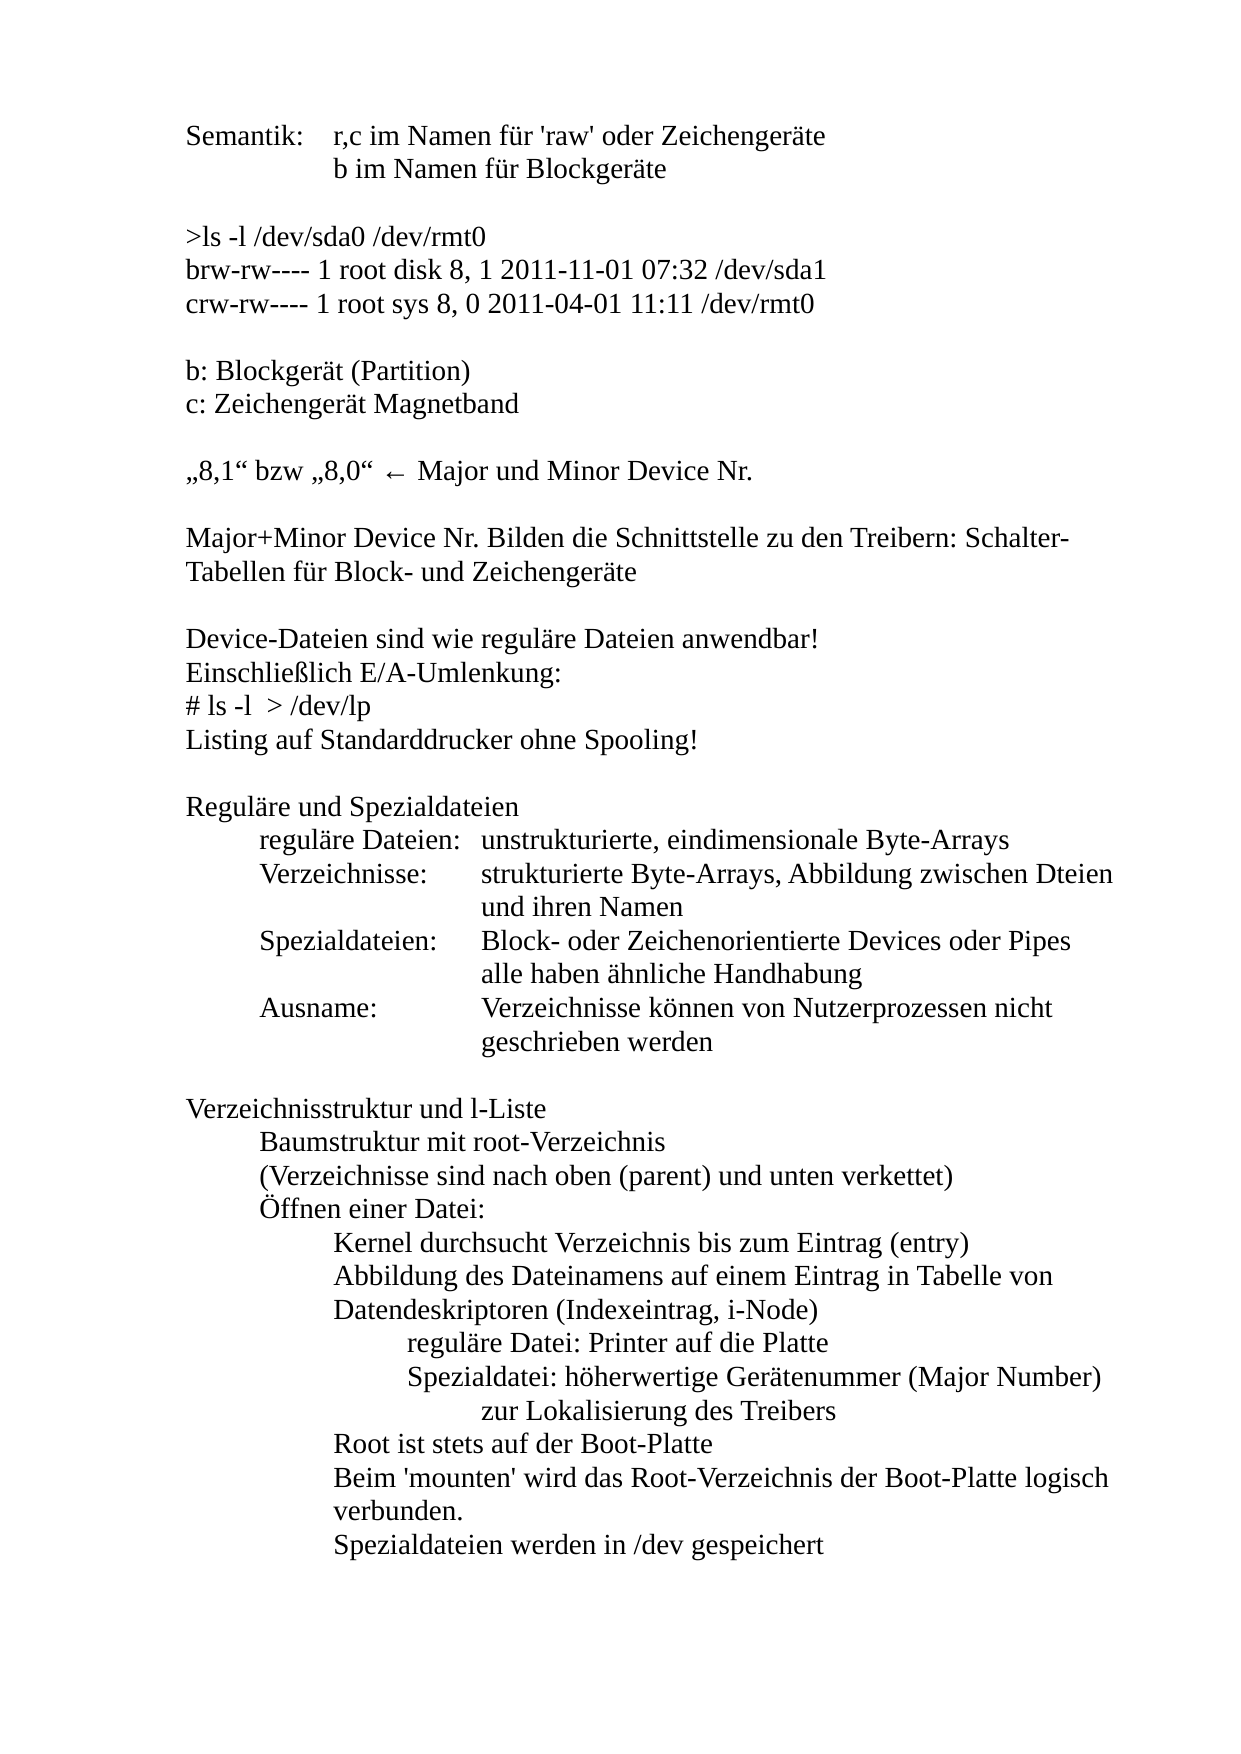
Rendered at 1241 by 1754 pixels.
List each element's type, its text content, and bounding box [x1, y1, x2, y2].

text crw-rw---- 1 root sys 8, 0 2011-04-01 11:11 /dev/rmt0 [185, 286, 1122, 319]
text Einschließlich E/A-Umlenkung: [185, 655, 1122, 688]
text zur Lokalisierung des Treibers [185, 1393, 1122, 1426]
text Spezialdateien: Block- oder Zeichenorientierte Devices oder Pipes [185, 923, 1122, 957]
text Abbildung des Dateinamens auf einem Eintrag in Tabelle von Datendeskriptoren (Indexeintrag, i-Node) [185, 1258, 1122, 1326]
text Spezialdateien werden in /dev gespeichert [185, 1527, 1122, 1560]
text c: Zeichengerät Magnetband [185, 386, 1122, 420]
text reguläre Dateien: unstrukturierte, eindimensionale Byte-Arrays [185, 822, 1122, 856]
text >ls -l /dev/sda0 /dev/rmt0 [185, 219, 1122, 252]
text Major+Minor Device Nr. Bilden die Schnittstelle zu den Treibern: Schalter-Tabellen für Block- und Zeichengeräte [185, 521, 1122, 588]
text Root ist stets auf der Boot-Platte [185, 1426, 1122, 1460]
text Semantik: r,c im Namen für 'raw' oder Zeichengeräte [185, 118, 1122, 152]
text # ls -l > /dev/lp [185, 688, 1122, 722]
text Listing auf Standarddrucker ohne Spooling! [185, 722, 1122, 755]
text Device-Dateien sind wie reguläre Dateien anwendbar! [185, 621, 1122, 655]
text „8,1“ bzw „8,0“ ← Major und Minor Device Nr. [185, 453, 1122, 487]
text Öffnen einer Datei: [185, 1191, 1122, 1225]
text alle haben ähnliche Handhabung [185, 957, 1122, 990]
text b: Blockgerät (Partition) [185, 353, 1122, 386]
text Kernel durchsucht Verzeichnis bis zum Eintrag (entry) [185, 1225, 1122, 1258]
text Verzeichnisstruktur und l-Liste [185, 1091, 1122, 1124]
text brw-rw---- 1 root disk 8, 1 2011-11-01 07:32 /dev/sda1 [185, 252, 1122, 286]
text b im Namen für Blockgeräte [185, 152, 1122, 185]
text Verzeichnisse: strukturierte Byte-Arrays, Abbildung zwischen Dteien und ihren Namen [185, 856, 1122, 923]
text Spezialdatei: höherwertige Gerätenummer (Major Number) [185, 1359, 1122, 1393]
text Reguläre und Spezialdateien [185, 789, 1122, 822]
text Ausname: Verzeichnisse können von Nutzerprozessen nicht geschrieben werden [185, 990, 1122, 1057]
text Baumstruktur mit root-Verzeichnis [185, 1124, 1122, 1158]
text Beim 'mounten' wird das Root-Verzeichnis der Boot-Platte logisch verbunden. [185, 1460, 1122, 1527]
text (Verzeichnisse sind nach oben (parent) und unten verkettet) [185, 1158, 1122, 1191]
text reguläre Datei: Printer auf die Platte [185, 1326, 1122, 1359]
